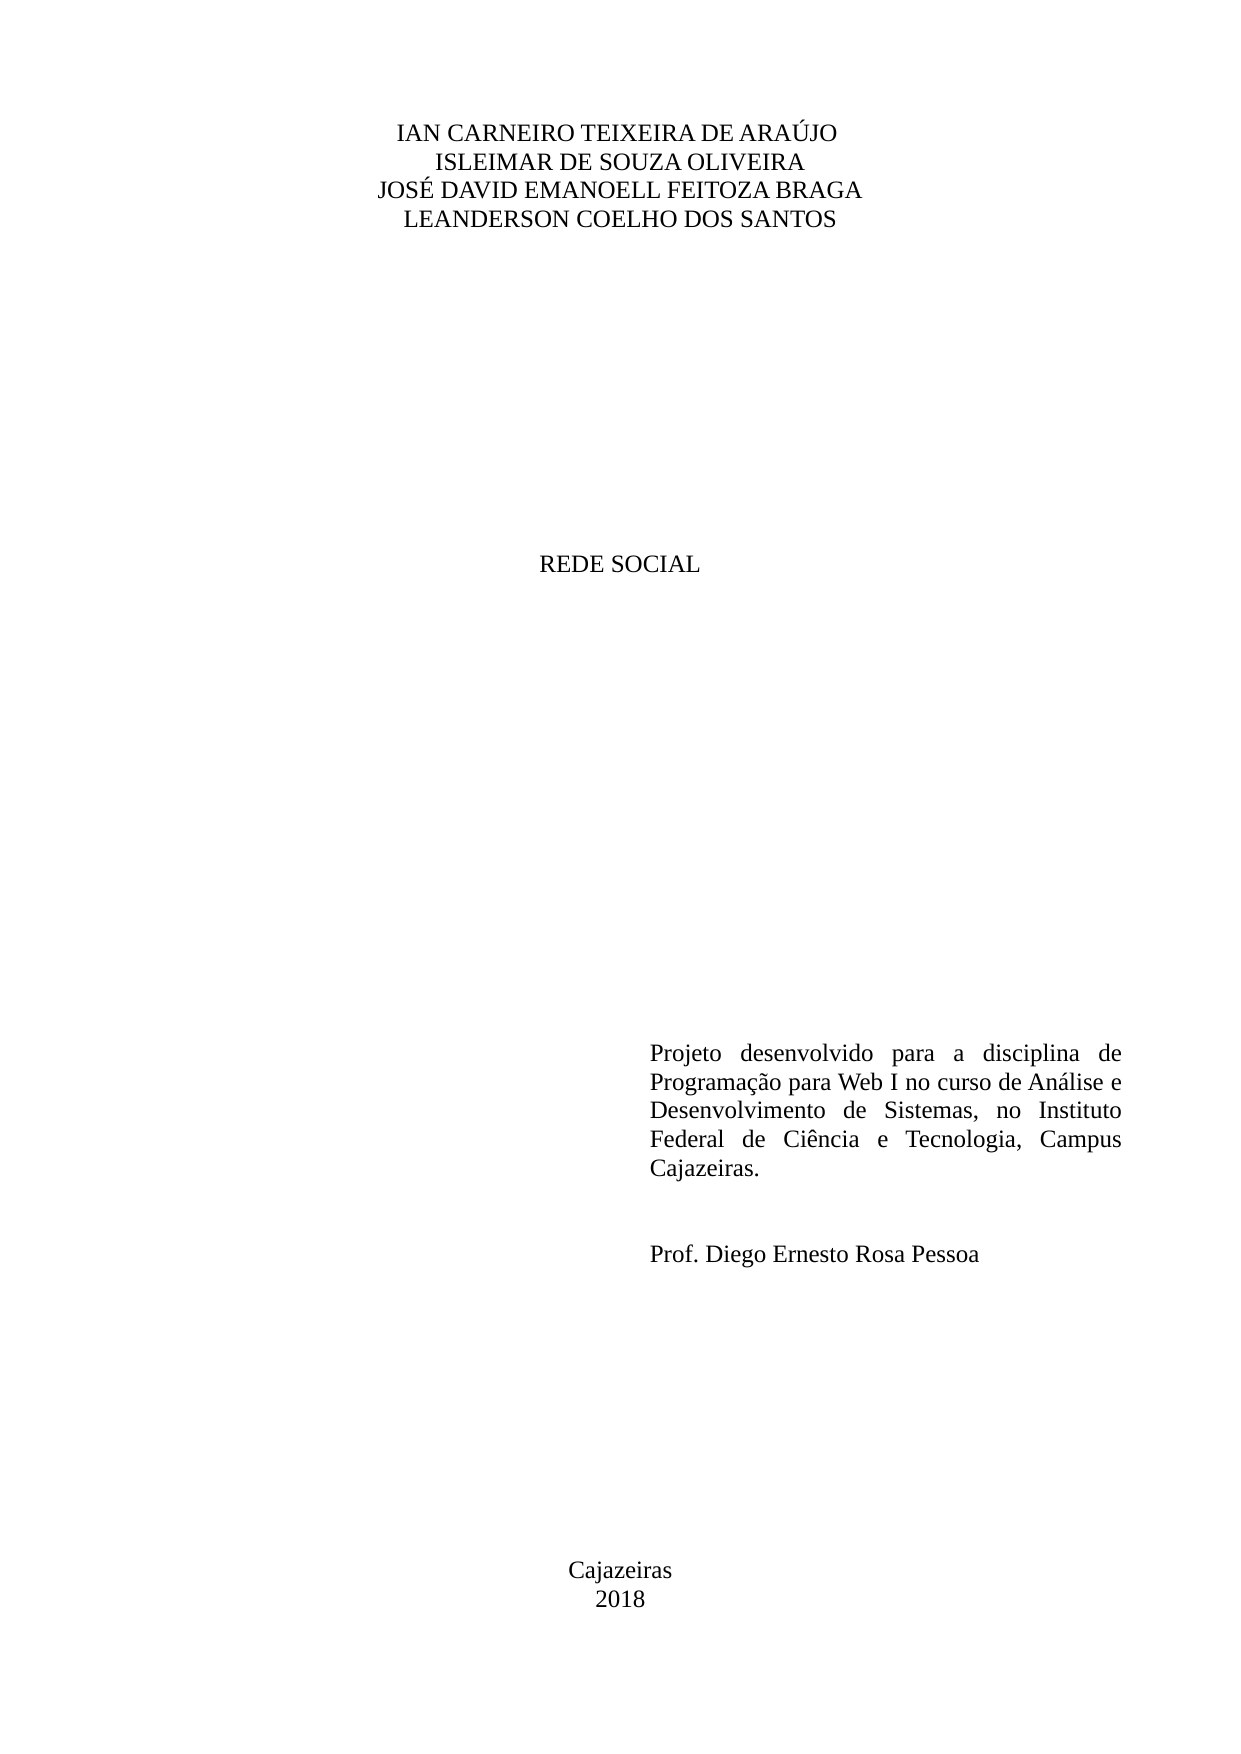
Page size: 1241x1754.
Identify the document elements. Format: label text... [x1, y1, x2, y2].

text JOSÉ DAVID EMANOELL FEITOZA BRAGA [118, 176, 1122, 204]
text Projeto desenvolvido para a disciplina de Programação para Web I no curso de Análise e Desenvolvimento de Sistemas, no Instituto Federal de Ciência e Tecnologia, Campus Cajazeiras. [649, 1038, 1122, 1182]
text REDE SOCIAL [118, 549, 1122, 578]
text 2018 [118, 1584, 1122, 1613]
text LEANDERSON COELHO DOS SANTOS [118, 204, 1122, 233]
text IAN CARNEIRO TEIXEIRA DE ARAÚJO [118, 118, 1122, 147]
text Prof. Diego Ernesto Rosa Pessoa [649, 1239, 1122, 1268]
text ISLEIMAR DE SOUZA OLIVEIRA [118, 147, 1122, 176]
text Cajazeiras [118, 1556, 1122, 1584]
